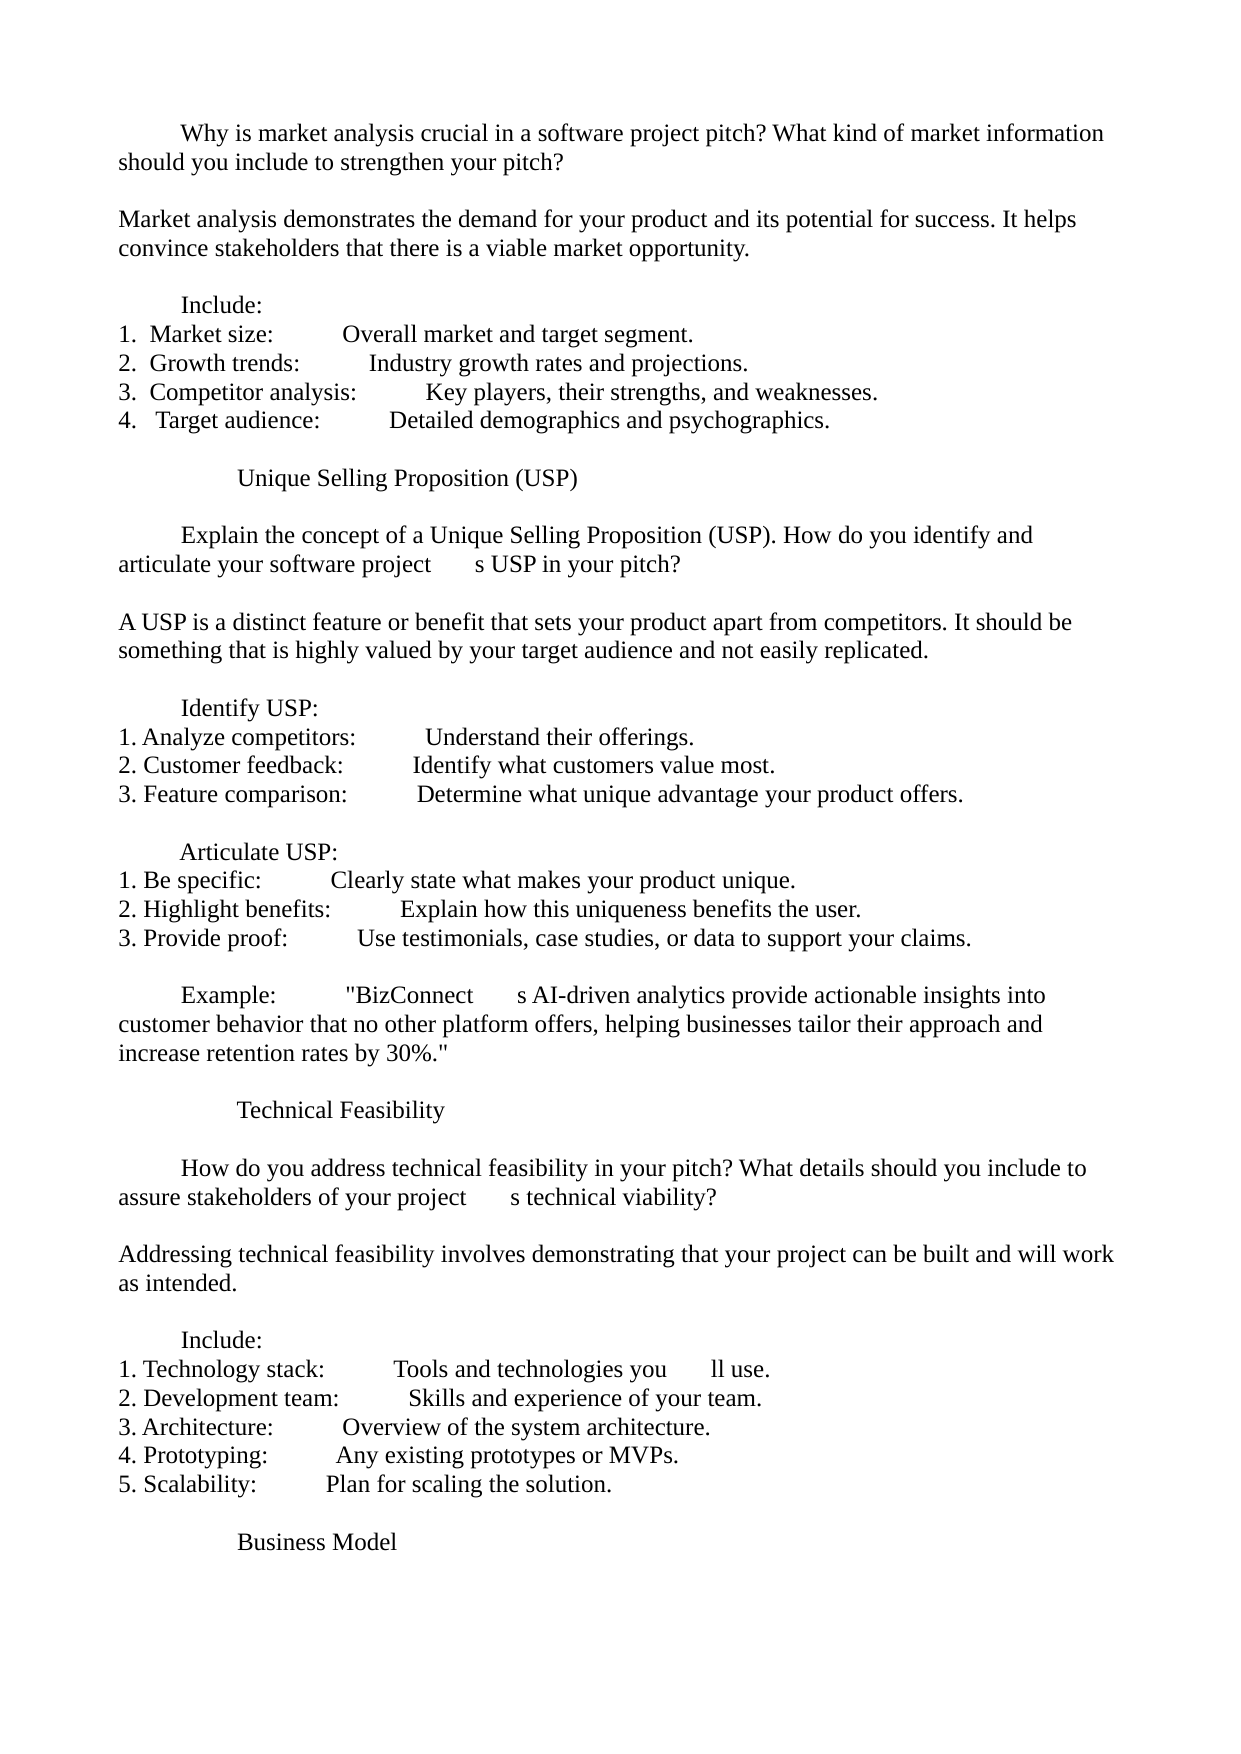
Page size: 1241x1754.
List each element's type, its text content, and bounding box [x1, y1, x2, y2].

text Explain the concept of a Unique Selling Proposition (USP). How do you identify and articulate your software project s USP in your pitch? [118, 521, 1122, 578]
text Market analysis demonstrates the demand for your product and its potential for success. It helps convince stakeholders that there is a viable market opportunity. [118, 204, 1122, 262]
text 2. Development team: Skills and experience of your team. [118, 1383, 1122, 1412]
text 5. Scalability: Plan for scaling the solution. [118, 1469, 1122, 1498]
text Addressing technical feasibility involves demonstrating that your project can be built and will work as intended. [118, 1239, 1122, 1297]
text Include: [118, 291, 1122, 319]
text Technical Feasibility [118, 1096, 1122, 1124]
text Include: [118, 1326, 1122, 1354]
text 2. Growth trends: Industry growth rates and projections. [118, 348, 1122, 377]
text Why is market analysis crucial in a software project pitch? What kind of market information should you include to strengthen your pitch? [118, 118, 1122, 176]
text Articulate USP: [118, 837, 1122, 866]
text 3. Architecture: Overview of the system architecture. [118, 1412, 1122, 1441]
text 3. Feature comparison: Determine what unique advantage your product offers. [118, 779, 1122, 808]
text 2. Highlight benefits: Explain how this uniqueness benefits the user. [118, 894, 1122, 923]
text How do you address technical feasibility in your pitch? What details should you include to assure stakeholders of your project s technical viability? [118, 1153, 1122, 1211]
text 1. Analyze competitors: Understand their offerings. [118, 722, 1122, 751]
text Identify USP: [118, 693, 1122, 722]
text Business Model [118, 1527, 1122, 1556]
text 2. Customer feedback: Identify what customers value most. [118, 751, 1122, 779]
text 3. Competitor analysis: Key players, their strengths, and weaknesses. [118, 377, 1122, 406]
text 4. Prototyping: Any existing prototypes or MVPs. [118, 1441, 1122, 1469]
text 1. Market size: Overall market and target segment. [118, 319, 1122, 348]
text A USP is a distinct feature or benefit that sets your product apart from competitors. It should be something that is highly valued by your target audience and not easily replicated. [118, 607, 1122, 664]
text 1. Be specific: Clearly state what makes your product unique. [118, 866, 1122, 894]
text 4. Target audience: Detailed demographics and psychographics. [118, 406, 1122, 434]
text 1. Technology stack: Tools and technologies you ll use. [118, 1354, 1122, 1383]
text Example: "BizConnect s AI-driven analytics provide actionable insights into customer behavior that no other platform offers, helping businesses tailor their approach and increase retention rates by 30%." [118, 981, 1122, 1067]
text Unique Selling Proposition (USP) [118, 463, 1122, 492]
text 3. Provide proof: Use testimonials, case studies, or data to support your claims. [118, 923, 1122, 952]
